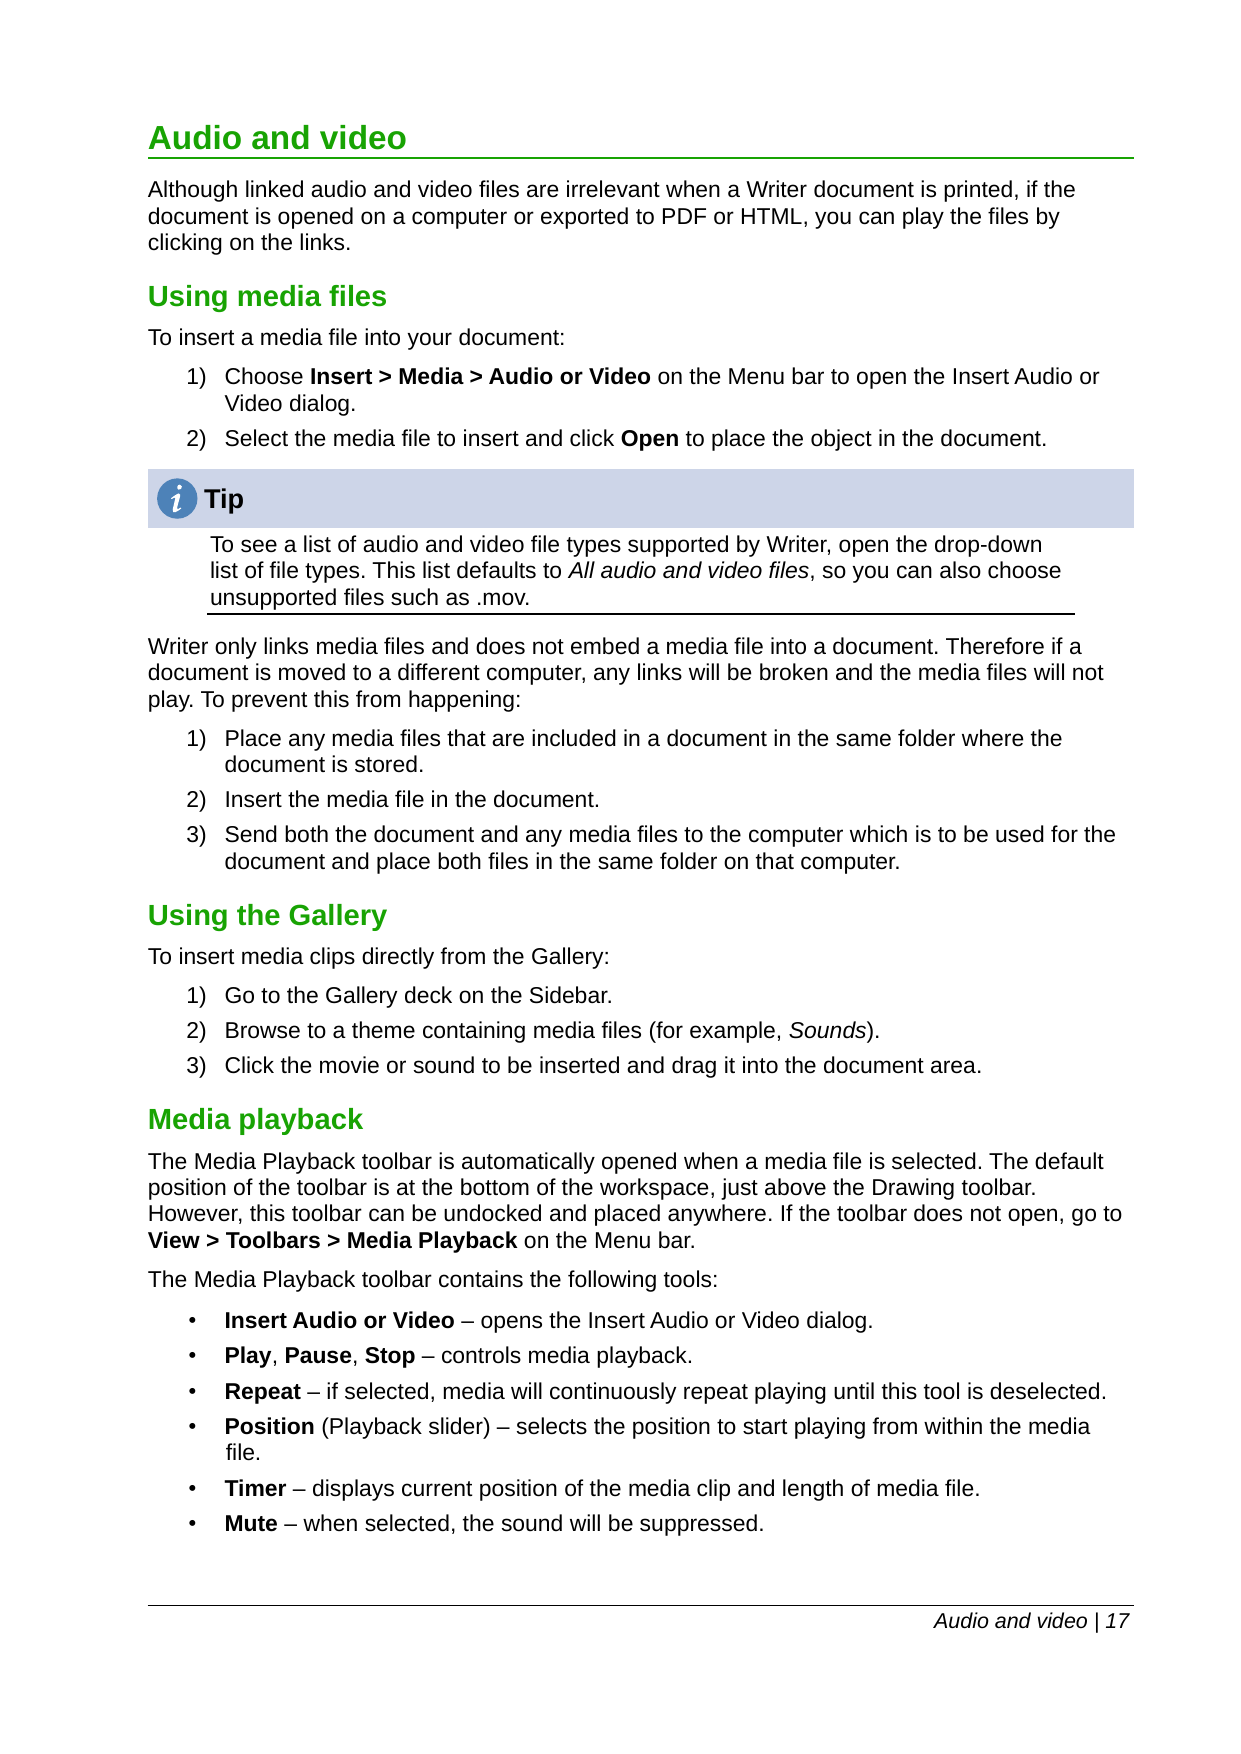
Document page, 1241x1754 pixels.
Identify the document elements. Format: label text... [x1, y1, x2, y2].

list Position (Playback slider) – selects the position to start playing from within the media file. [185, 1410, 1134, 1466]
text The Media Playback toolbar is automatically opened when a media file is selected. The default position of the toolbar is at the bottom of the workspace, just above the Drawing toolbar. However, this toolbar can be undocked and placed anywhere. If the toolbar does not open, go to View > Toolbars > Media Playback on the Menu bar. [148, 1148, 1134, 1253]
list Choose Insert > Media > Audio or Video on the Menu bar to open the Insert Audio or Video dialog. [207, 363, 1134, 416]
list Insert the media file in the document. [207, 786, 1134, 812]
subtitle Using media files [148, 279, 1134, 313]
list Send both the document and any media files to the computer which is to be used for the document and place both files in the same folder on that computer. [207, 821, 1134, 874]
list To insert a media file into your document: [148, 324, 1134, 351]
subtitle Tip [148, 469, 1134, 528]
subtitle Audio and video [148, 118, 1134, 157]
list Place any media files that are included in a document in the same folder where the document is stored. [207, 724, 1134, 777]
list Go to the Gallery deck on the Sidebar. [207, 982, 1134, 1008]
list Insert Audio or Video – opens the Insert Audio or Video dialog. [185, 1304, 1134, 1334]
list Repeat – if selected, media will continuously repeat playing until this tool is deselected. [185, 1375, 1134, 1404]
list To insert media clips directly from the Gallery: [148, 943, 1134, 969]
subtitle Using the Gallery [148, 898, 1134, 931]
list Mute – when selected, the sound will be suppressed. [185, 1507, 1134, 1539]
list Timer – displays current position of the media clip and length of media file. [185, 1472, 1134, 1501]
list Play, Pause, Stop – controls media playback. [185, 1339, 1134, 1369]
list The Media Playback toolbar contains the following tools: [148, 1266, 1134, 1292]
subtitle Media playback [148, 1102, 1134, 1136]
list Writer only links media files and does not embed a media file into a document. Therefore if a document is moved to a different computer, any links will be broken and the media files will not play. To prevent this from happening: [148, 633, 1134, 712]
text Although linked audio and video files are irrelevant when a Writer document is printed, if the document is opened on a computer or exported to PDF or HTML, you can play the files by clicking on the links. [148, 176, 1134, 255]
list Click the movie or sound to be inserted and drag it into the document area. [207, 1052, 1134, 1079]
list Select the media file to insert and click Open to place the object in the document. [207, 425, 1134, 451]
list Browse to a theme containing media files (for example, Sounds). [207, 1017, 1134, 1043]
text To see a list of audio and video file types supported by Writer, open the drop-down list of file types. This list defaults to All audio and video files, so you can also choose unsupported files such as .mov. [207, 528, 1075, 613]
